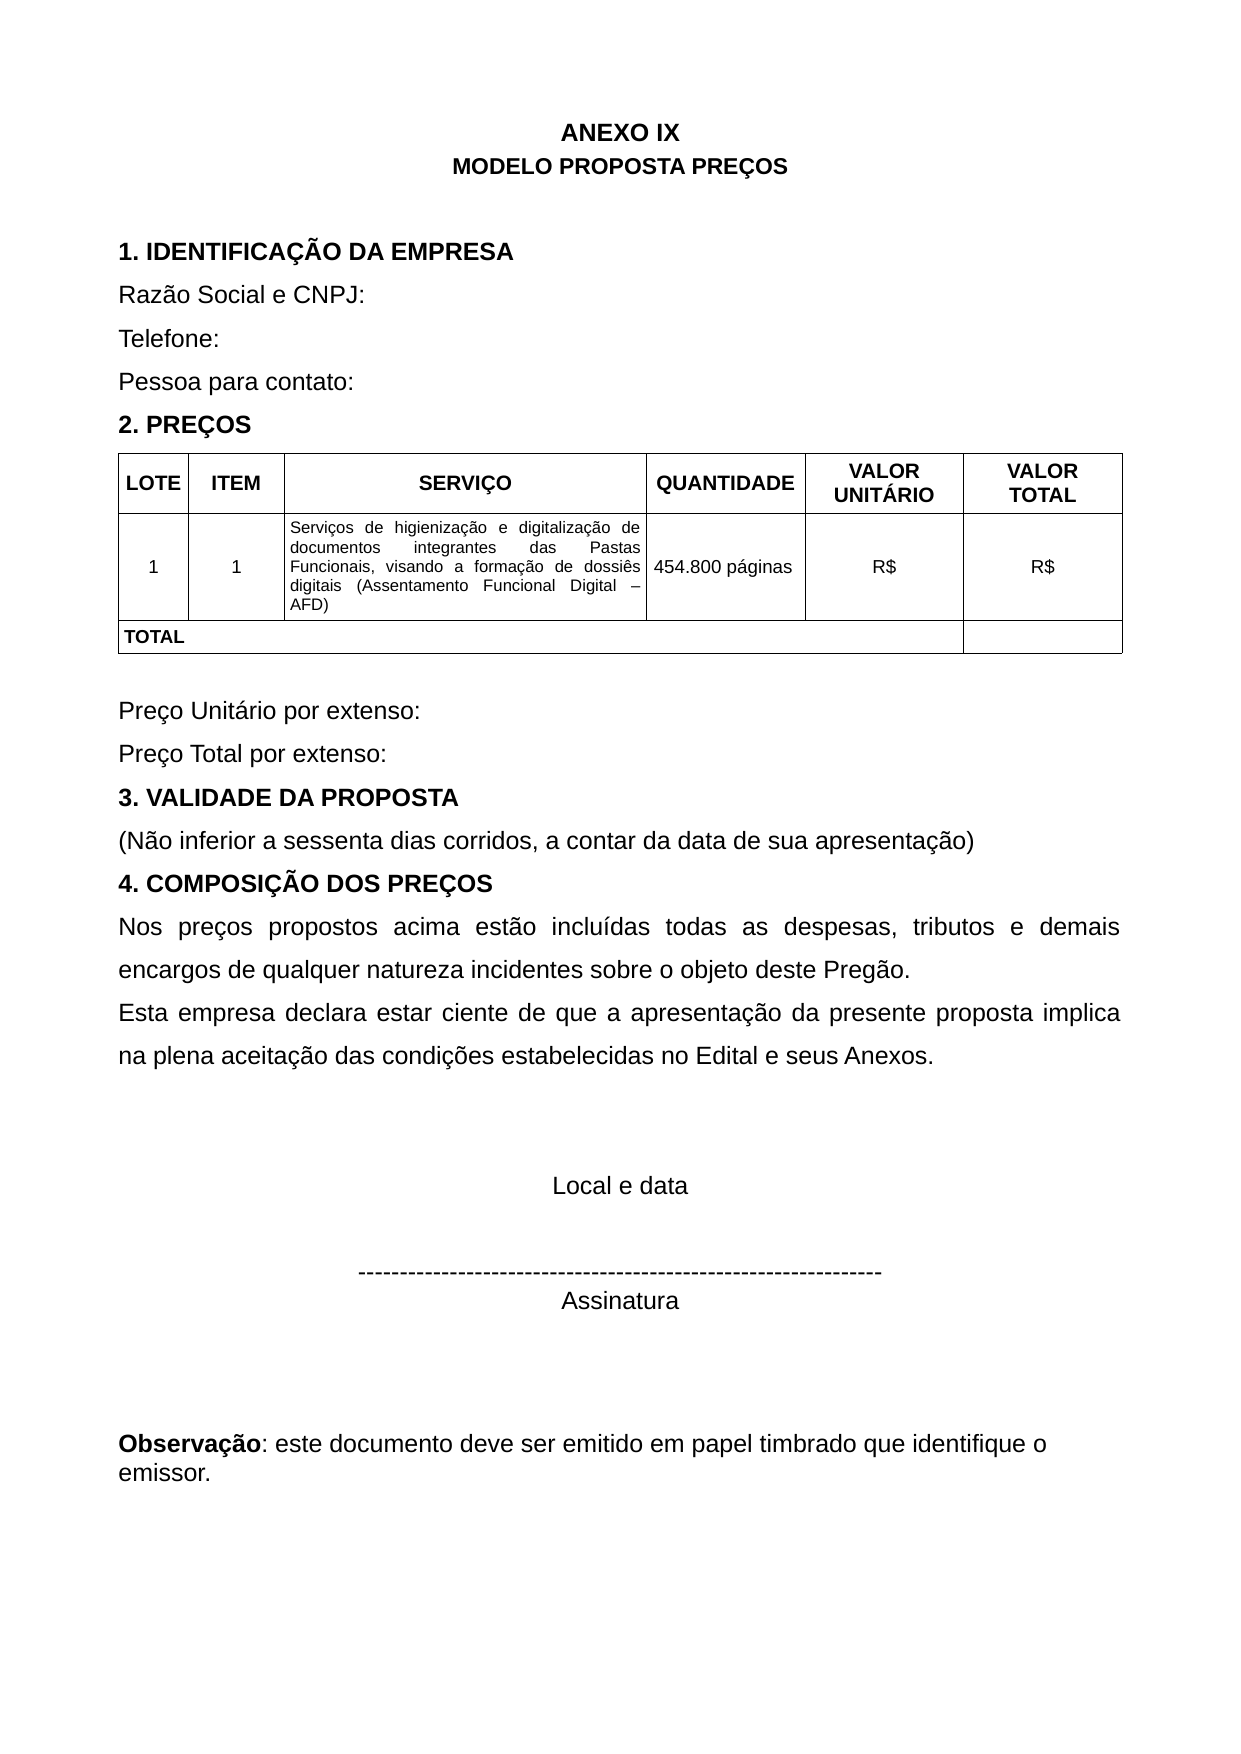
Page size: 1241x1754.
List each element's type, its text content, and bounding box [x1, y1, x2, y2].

table_cell [964, 621, 1122, 653]
table_cell R$ [964, 514, 1122, 620]
text Pessoa para contato: [118, 367, 1122, 396]
table_cell 454.800 páginas [647, 514, 805, 620]
table_header VALOR UNITÁRIO [806, 454, 963, 512]
text 3. VALIDADE DA PROPOSTA [118, 782, 1122, 811]
table_header ITEM [189, 454, 284, 512]
text 2. PREÇOS [118, 410, 1122, 439]
text Local e data [118, 1171, 1122, 1199]
text Preço Total por extenso: [118, 739, 1122, 768]
table_cell 1 [189, 514, 284, 620]
table_header SERVIÇO [285, 454, 646, 512]
text Preço Unitário por extenso: [118, 696, 1122, 725]
table_cell 1 [119, 514, 188, 620]
text 1. IDENTIFICAÇÃO DA EMPRESA [118, 237, 1122, 266]
table_cell R$ [806, 514, 963, 620]
text Assinatura [118, 1286, 1122, 1314]
table_header VALOR TOTAL [964, 454, 1122, 512]
text Telefone: [118, 324, 1122, 352]
table_header QUANTIDADE [647, 454, 805, 512]
table_cell Serviços de higienização e digitalização de documentos integrantes das Pastas Funcionais, visando a formação de dossiês digitais (Assentamento Funcional Digital – AFD) [285, 514, 646, 620]
text Razão Social e CNPJ: [118, 281, 1122, 309]
text emissor. [118, 1458, 1122, 1487]
text Nos preços propostos acima estão incluídas todas as despesas, tributos e demais encargos de qualquer natureza incidentes sobre o objeto deste Pregão. [118, 912, 1122, 984]
text 4. COMPOSIÇÃO DOS PREÇOS [118, 869, 1122, 897]
text Esta empresa declara estar ciente de que a apresentação da presente proposta implica na plena aceitação das condições estabelecidas no Edital e seus Anexos. [118, 998, 1122, 1070]
text (Não inferior a sessenta dias corridos, a contar da data de sua apresentação) [118, 826, 1122, 854]
text --------------------------------------------------------------- [118, 1257, 1122, 1286]
text Observação: este documento deve ser emitido em papel timbrado que identifique o [118, 1429, 1122, 1458]
table_cell TOTAL [119, 621, 963, 653]
table_header LOTE [119, 454, 188, 512]
